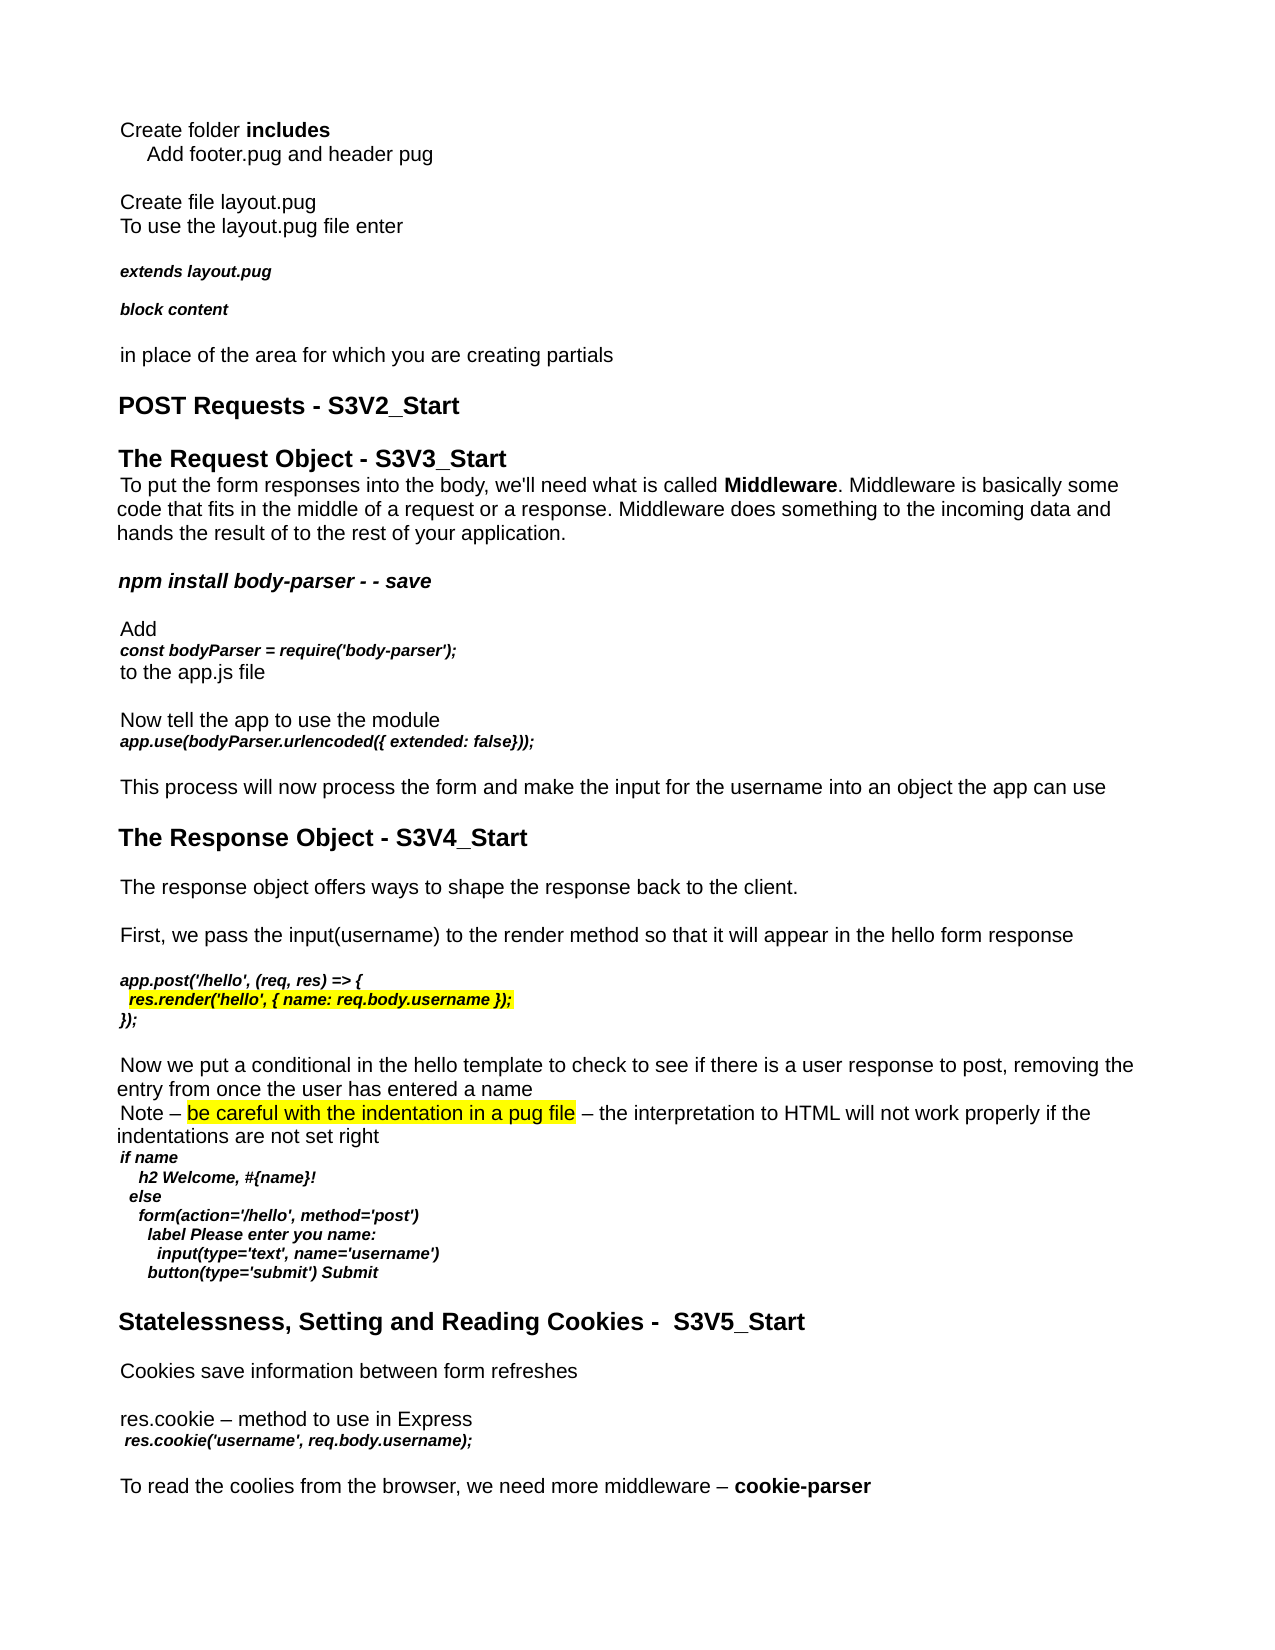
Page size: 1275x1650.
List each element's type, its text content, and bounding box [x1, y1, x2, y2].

text Now we put a conditional in the hello template to check to see if there is a user response to post, removing the entry from once the user has entered a name [117, 1052, 1157, 1100]
text To use the layout.pug file enter [117, 214, 1157, 238]
subtitle The Request Object - S3V3_Start [118, 444, 1157, 473]
text button(type='submit') Submit [117, 1263, 1157, 1282]
text Note – be careful with the indentation in a pug file – the interpretation to HTML will not work properly if the indentations are not set right [117, 1100, 1157, 1148]
text The response object offers ways to shape the response back to the client. [117, 875, 1157, 899]
text h2 Welcome, #{name}! [117, 1167, 1157, 1187]
text Create file layout.pug [117, 190, 1157, 214]
text res.render('hello', { name: req.body.username }); [117, 990, 1157, 1009]
text res.cookie('username', req.body.username); [117, 1431, 1157, 1450]
text else [117, 1187, 1157, 1206]
text res.cookie – method to use in Express [117, 1407, 1157, 1431]
text This process will now process the form and make the input for the username into an object the app can use [117, 774, 1157, 798]
text Add [117, 616, 1157, 640]
text npm install body-parser - - save [118, 568, 1157, 592]
text in place of the area for which you are creating partials [117, 343, 1157, 367]
text app.use(bodyParser.urlencoded({ extended: false})); [117, 731, 1157, 751]
text block content [117, 300, 1157, 319]
subtitle The Response Object - S3V4_Start [118, 822, 1157, 851]
text label Please enter you name: [117, 1225, 1157, 1244]
subtitle Statelessness, Setting and Reading Cookies - S3V5_Start [118, 1306, 1157, 1335]
text const bodyParser = require('body-parser'); [117, 640, 1157, 659]
text form(action='/hello', method='post') [117, 1206, 1157, 1225]
text extends layout.pug [117, 262, 1157, 281]
text To put the form responses into the body, we'll need what is called Middleware. Middleware is basically some code that fits in the middle of a request or a response. Middleware does something to the incoming data and hands the result of to the rest of your application. [117, 473, 1157, 544]
subtitle POST Requests - S3V2_Start [118, 391, 1157, 420]
text input(type='text', name='username') [117, 1244, 1157, 1263]
text app.post('/hello', (req, res) => { [117, 971, 1157, 990]
text First, we pass the input(username) to the render method so that it will appear in the hello form response [117, 923, 1157, 947]
text if name [117, 1148, 1157, 1167]
text Cookies save information between form refreshes [117, 1359, 1157, 1383]
text To read the coolies from the browser, we need more middleware – cookie-parser [117, 1474, 1157, 1498]
text }); [117, 1009, 1157, 1028]
text Add footer.pug and header pug [117, 142, 1157, 166]
text Now tell the app to use the module [117, 707, 1157, 731]
text Create folder includes [117, 118, 1157, 142]
text to the app.js file [117, 659, 1157, 683]
